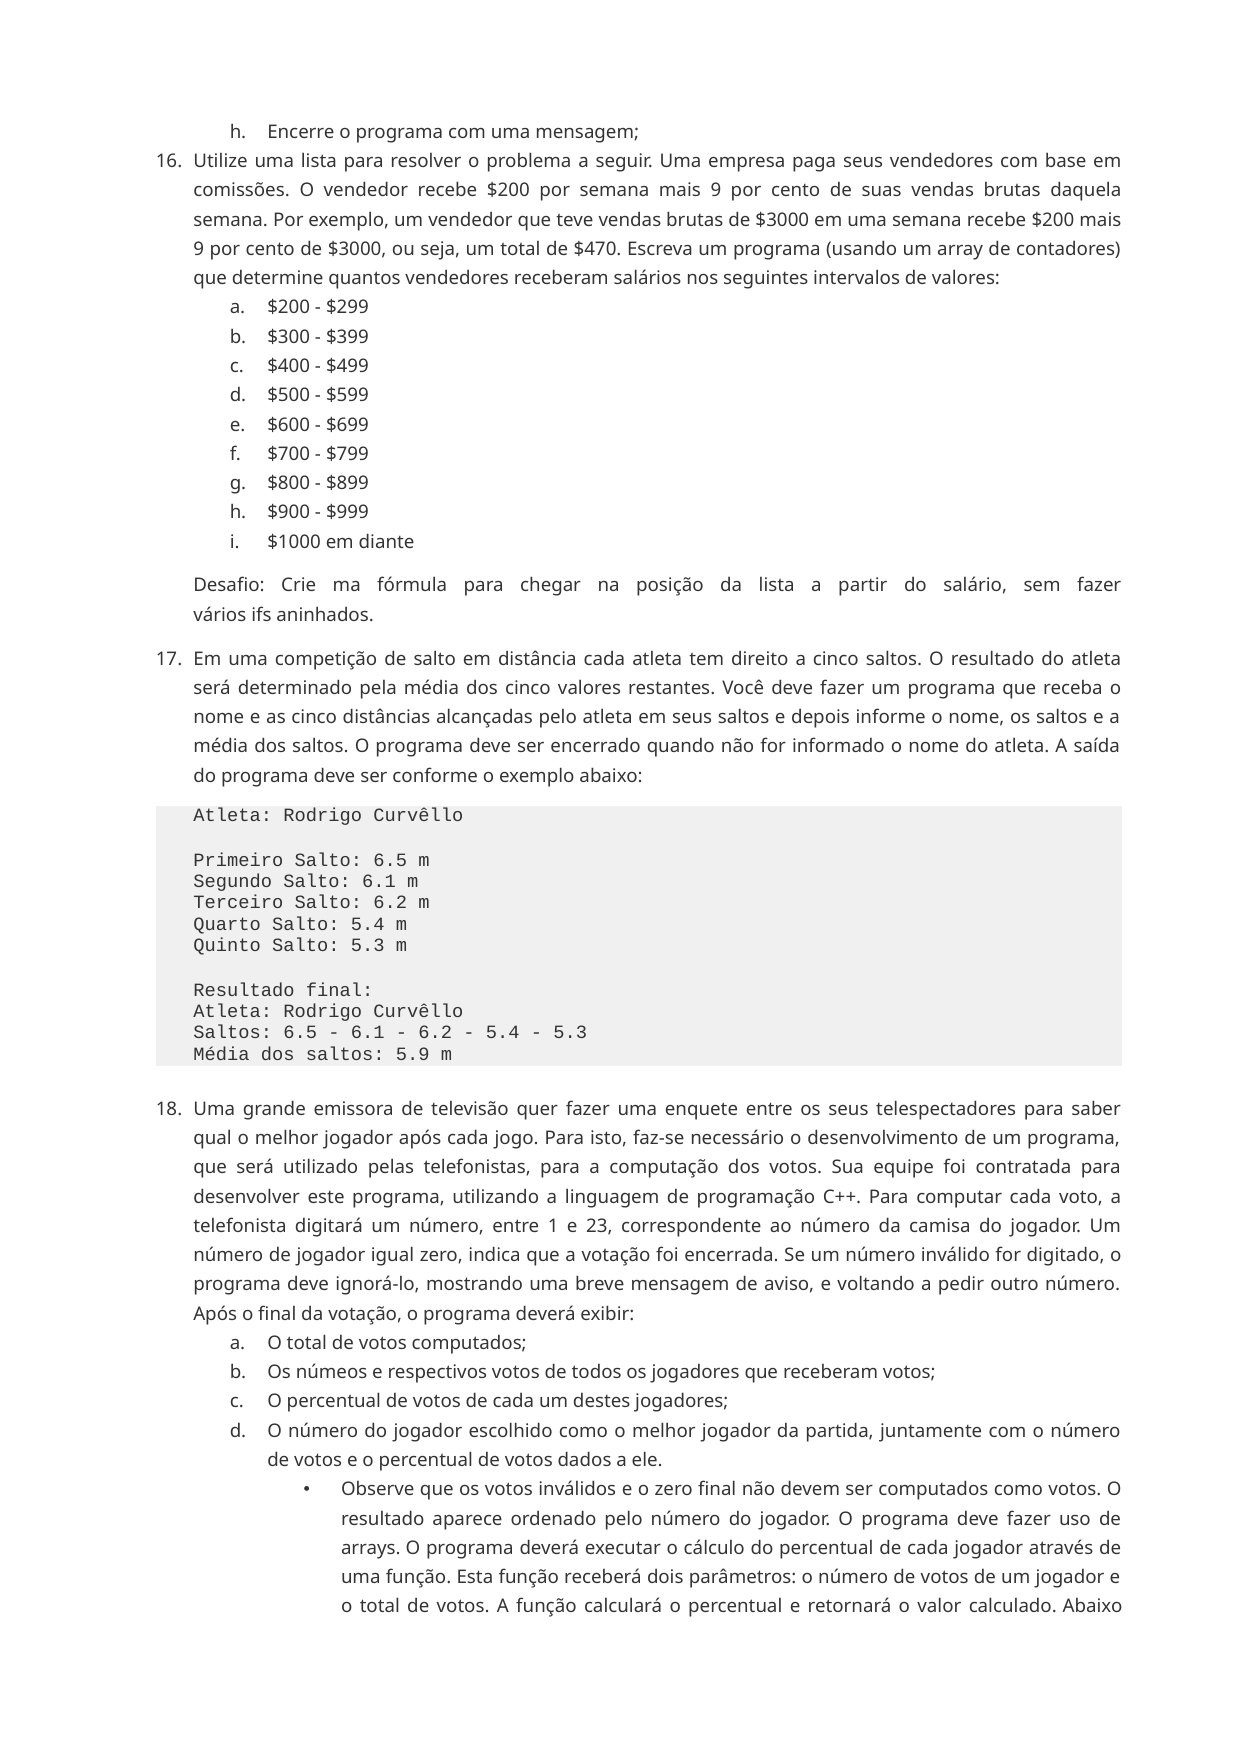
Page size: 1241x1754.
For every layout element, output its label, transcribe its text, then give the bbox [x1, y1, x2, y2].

list Saltos: 6.5 - 6.1 - 6.2 - 5.4 - 5.3 [156, 1023, 1122, 1044]
list $500 - $599 [229, 382, 1122, 407]
list Segundo Salto: 6.1 m [156, 872, 1122, 893]
list Em uma competição de salto em distância cada atleta tem direito a cinco saltos. O resultado do atleta será determinado pela média dos cinco valores restantes. Você deve fazer um programa que receba o nome e as cinco distâncias alcançadas pelo atleta em seus saltos e depois informe o nome, os saltos e a média dos saltos. O programa deve ser encerrado quando não for informado o nome do atleta. A saída do programa deve ser conforme o exemplo abaixo: [156, 645, 1122, 787]
list $200 - $299 [229, 294, 1122, 319]
list Encerre o programa com uma mensagem; [229, 118, 1122, 144]
list Primeiro Salto: 6.5 m [156, 851, 1122, 872]
list Quinto Salto: 5.3 m [156, 936, 1122, 957]
list Resultado final: [156, 981, 1122, 1002]
list O total de votos computados; [229, 1329, 1122, 1355]
list Utilize uma lista para resolver o problema a seguir. Uma empresa paga seus vendedores com base em comissões. O vendedor recebe $200 por semana mais 9 por cento de suas vendas brutas daquela semana. Por exemplo, um vendedor que teve vendas brutas de $3000 em uma semana recebe $200 mais 9 por cento de $3000, ou seja, um total de $470. Escreva um programa (usando um array de contadores) que determine quantos vendedores receberam salários nos seguintes intervalos de valores: [156, 147, 1122, 290]
list $600 - $699 [229, 411, 1122, 436]
list $700 - $799 [229, 440, 1122, 466]
list Terceiro Salto: 6.2 m [156, 893, 1122, 914]
list Os númeos e respectivos votos de todos os jogadores que receberam votos; [229, 1358, 1122, 1384]
list $900 - $999 [229, 499, 1122, 524]
list O número do jogador escolhido como o melhor jogador da partida, juntamente com o número de votos e o percentual de votos dados a ele. [229, 1417, 1122, 1472]
list Atleta: Rodrigo Curvêllo [156, 806, 1122, 827]
list Quarto Salto: 5.4 m [156, 914, 1122, 936]
list $800 - $899 [229, 469, 1122, 495]
list O percentual de votos de cada um destes jogadores; [229, 1388, 1122, 1413]
list Desafio: Crie ma fórmula para chegar na posição da lista a partir do salário, sem fazer vários ifs aninhados. [156, 572, 1122, 627]
list $400 - $499 [229, 352, 1122, 378]
list Observe que os votos inválidos e o zero final não devem ser computados como votos. O resultado aparece ordenado pelo número do jogador. O programa deve fazer uso de arrays. O programa deverá executar o cálculo do percentual de cada jogador através de uma função. Esta função receberá dois parâmetros: o número de votos de um jogador e o total de votos. A função calculará o percentual e retornará o valor calculado. Abaixo [303, 1476, 1122, 1618]
list $1000 em diante [229, 528, 1122, 553]
list Uma grande emissora de televisão quer fazer uma enquete entre os seus telespectadores para saber qual o melhor jogador após cada jogo. Para isto, faz-se necessário o desenvolvimento de um programa, que será utilizado pelas telefonistas, para a computação dos votos. Sua equipe foi contratada para desenvolver este programa, utilizando a linguagem de programação C++. Para computar cada voto, a telefonista digitará um número, entre 1 e 23, correspondente ao número da camisa do jogador. Um número de jogador igual zero, indica que a votação foi encerrada. Se um número inválido for digitado, o programa deve ignorá-lo, mostrando uma breve mensagem de aviso, e voltando a pedir outro número. Após o final da votação, o programa deverá exibir: [156, 1095, 1122, 1326]
list Média dos saltos: 5.9 m [156, 1044, 1122, 1066]
list $300 - $399 [229, 323, 1122, 348]
list Atleta: Rodrigo Curvêllo [156, 1002, 1122, 1023]
